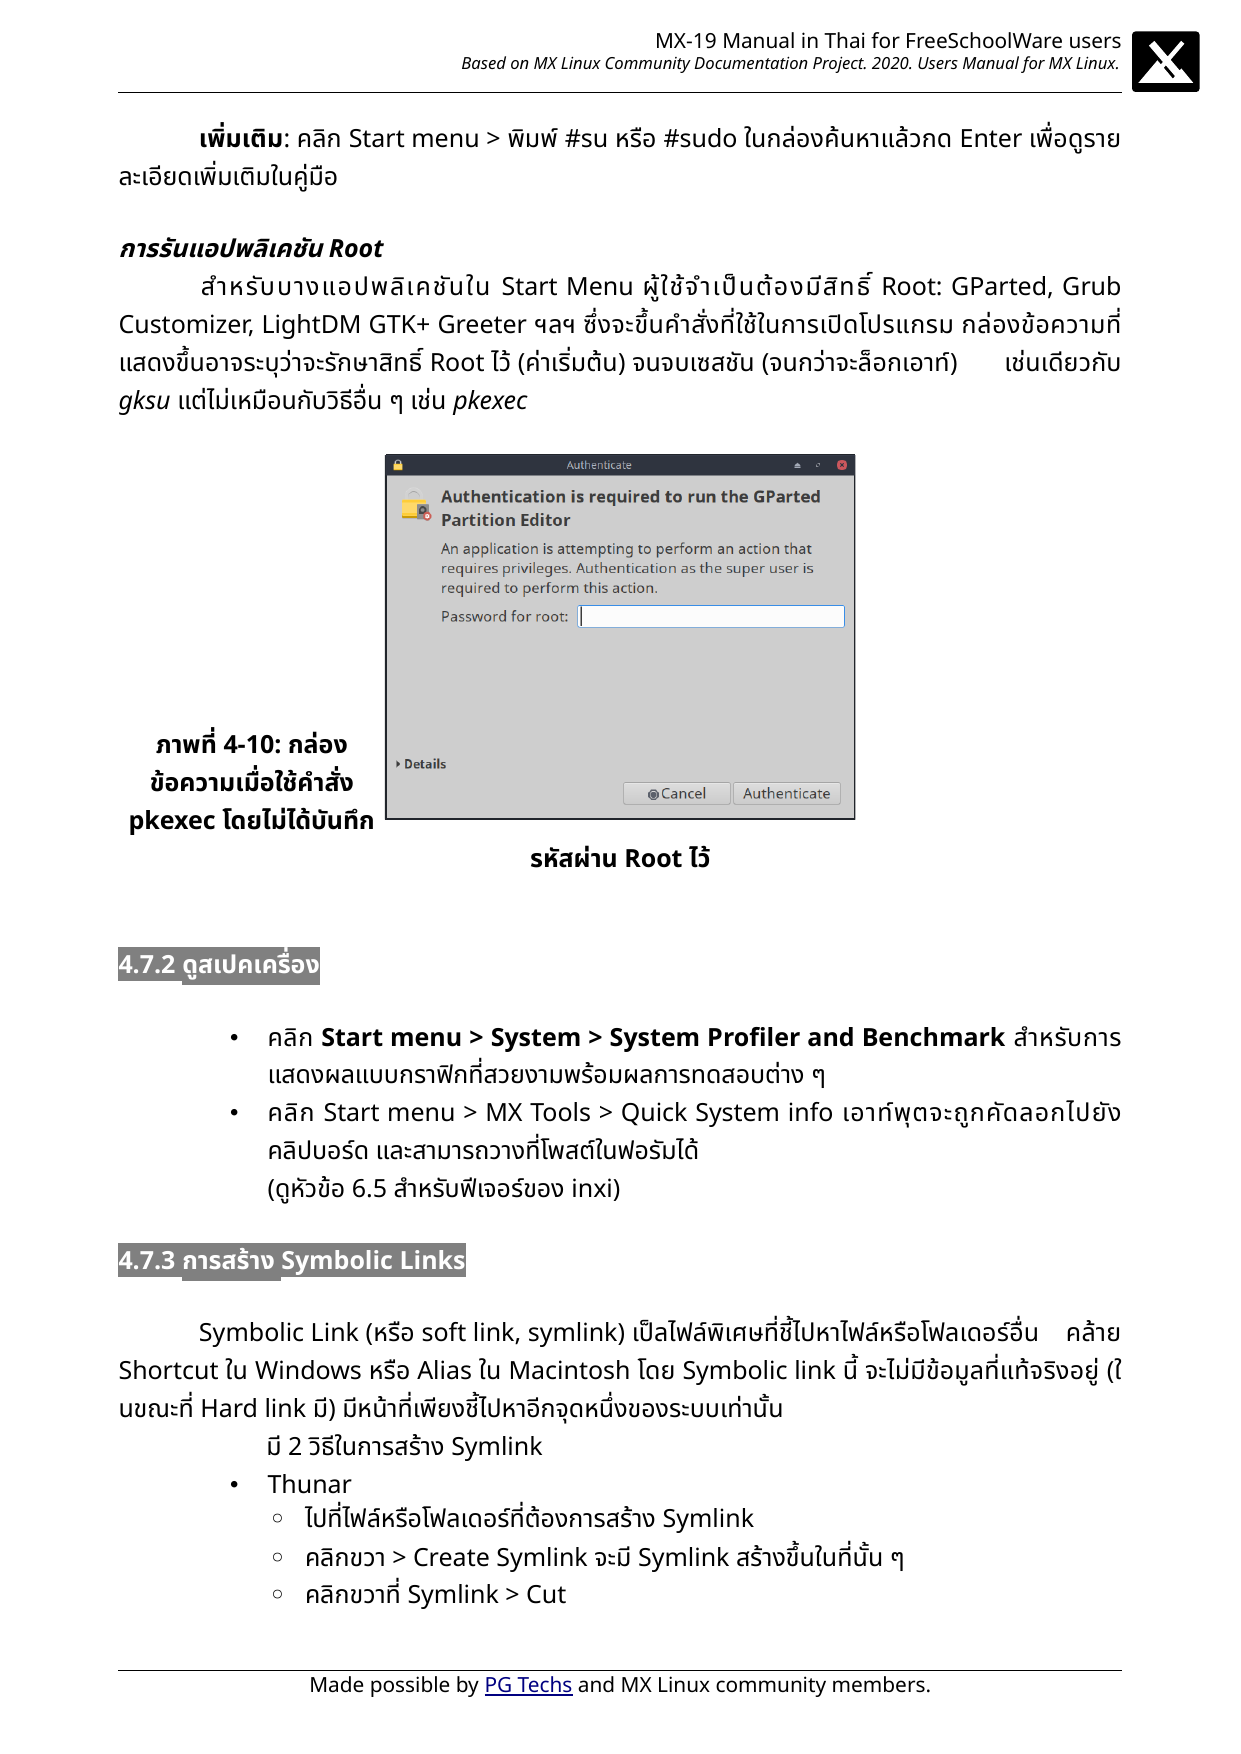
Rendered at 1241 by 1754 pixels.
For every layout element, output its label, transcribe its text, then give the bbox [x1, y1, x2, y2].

list คลิก Start menu > System > System Profiler and Benchmark สำหรับการแสดงผลแบบกราฟิกที่สวยงามพร้อมผลการทดสอบต่าง ๆ [230, 1019, 1122, 1095]
list คลิกขวา > Create Symlink จะมี Symlink สร้างขึ้นในที่นั้น ๆ [267, 1539, 1122, 1577]
text Symbolic Link (หรือ soft link, symlink) เป็ลไฟล์พิเศษที่ชี้ไปหาไฟล์หรือโฟลเดอร์อื่น คล้าย Shortcut ใน Windows หรือ Alias ใน Macintosh โดย Symbolic link นี้ จะไม่มีข้อมูลที่แท้จริงอยู่ (ในขณะที่ Hard link มี) มีหน้าที่เพียงชี้ไปหาอีกจุดหนึ่งของระบบเท่านั้น [118, 1315, 1122, 1429]
text 4.7.2 ดูสเปคเครื่อง [118, 947, 1122, 985]
list คลิก Start menu > MX Tools > Quick System info เอาท์พุตจะถูกคัดลอกไปยังคลิปบอร์ด และสามารถวางที่โพสต์ในฟอรัมได้ [230, 1095, 1122, 1171]
text ภาพที่ 4-10: กล่องข้อความเมื่อใช้คำสั่ง pkexec โดยไม่ได้บันทึกรหัสผ่าน Root ไว้ [118, 727, 1122, 879]
text มี 2 วิธีในการสร้าง Symlink [118, 1429, 1122, 1467]
text เพิ่มเติม: คลิก Start menu > พิมพ์ #su หรือ #sudo ในกล่องค้นหาแล้วกด Enter เพื่อดูรายละเอียดเพิ่มเติมในคู่มือ [118, 121, 1122, 196]
text สำหรับบางแอปพลิเคชันใน Start Menu ผู้ใช้จำเป็นต้องมีสิทธิ์ Root: GParted, Grub Customizer, LightDM GTK+ Greeter ฯลฯ ซึ่งจะขึ้นคำสั่งที่ใช้ในการเปิดโปรแกรม กล่องข้อความที่แสดงขึ้นอาจระบุว่าจะรักษาสิทธิ์ Root ไว้ (ค่าเริ่มต้น) จนจบเซสชัน (จนกว่าจะล็อกเอาท์) เช่นเดียวกับ gksu แต่ไม่เหมือนกับวิธีอื่น ๆ เช่น pkexec [118, 268, 1122, 421]
list ไปที่ไฟล์หรือโฟลเดอร์ที่ต้องการสร้าง Symlink [267, 1501, 1122, 1539]
text การรันแอปพลิเคชัน Root [118, 230, 1122, 268]
list Thunar [230, 1467, 1122, 1501]
picture [384, 454, 856, 820]
list คลิกขวาที่ Symlink > Cut [267, 1577, 1122, 1615]
list (ดูหัวข้อ 6.5 สำหรับฟีเจอร์ของ inxi) [230, 1171, 1122, 1209]
text 4.7.3 การสร้าง Symbolic Links [118, 1243, 1122, 1281]
